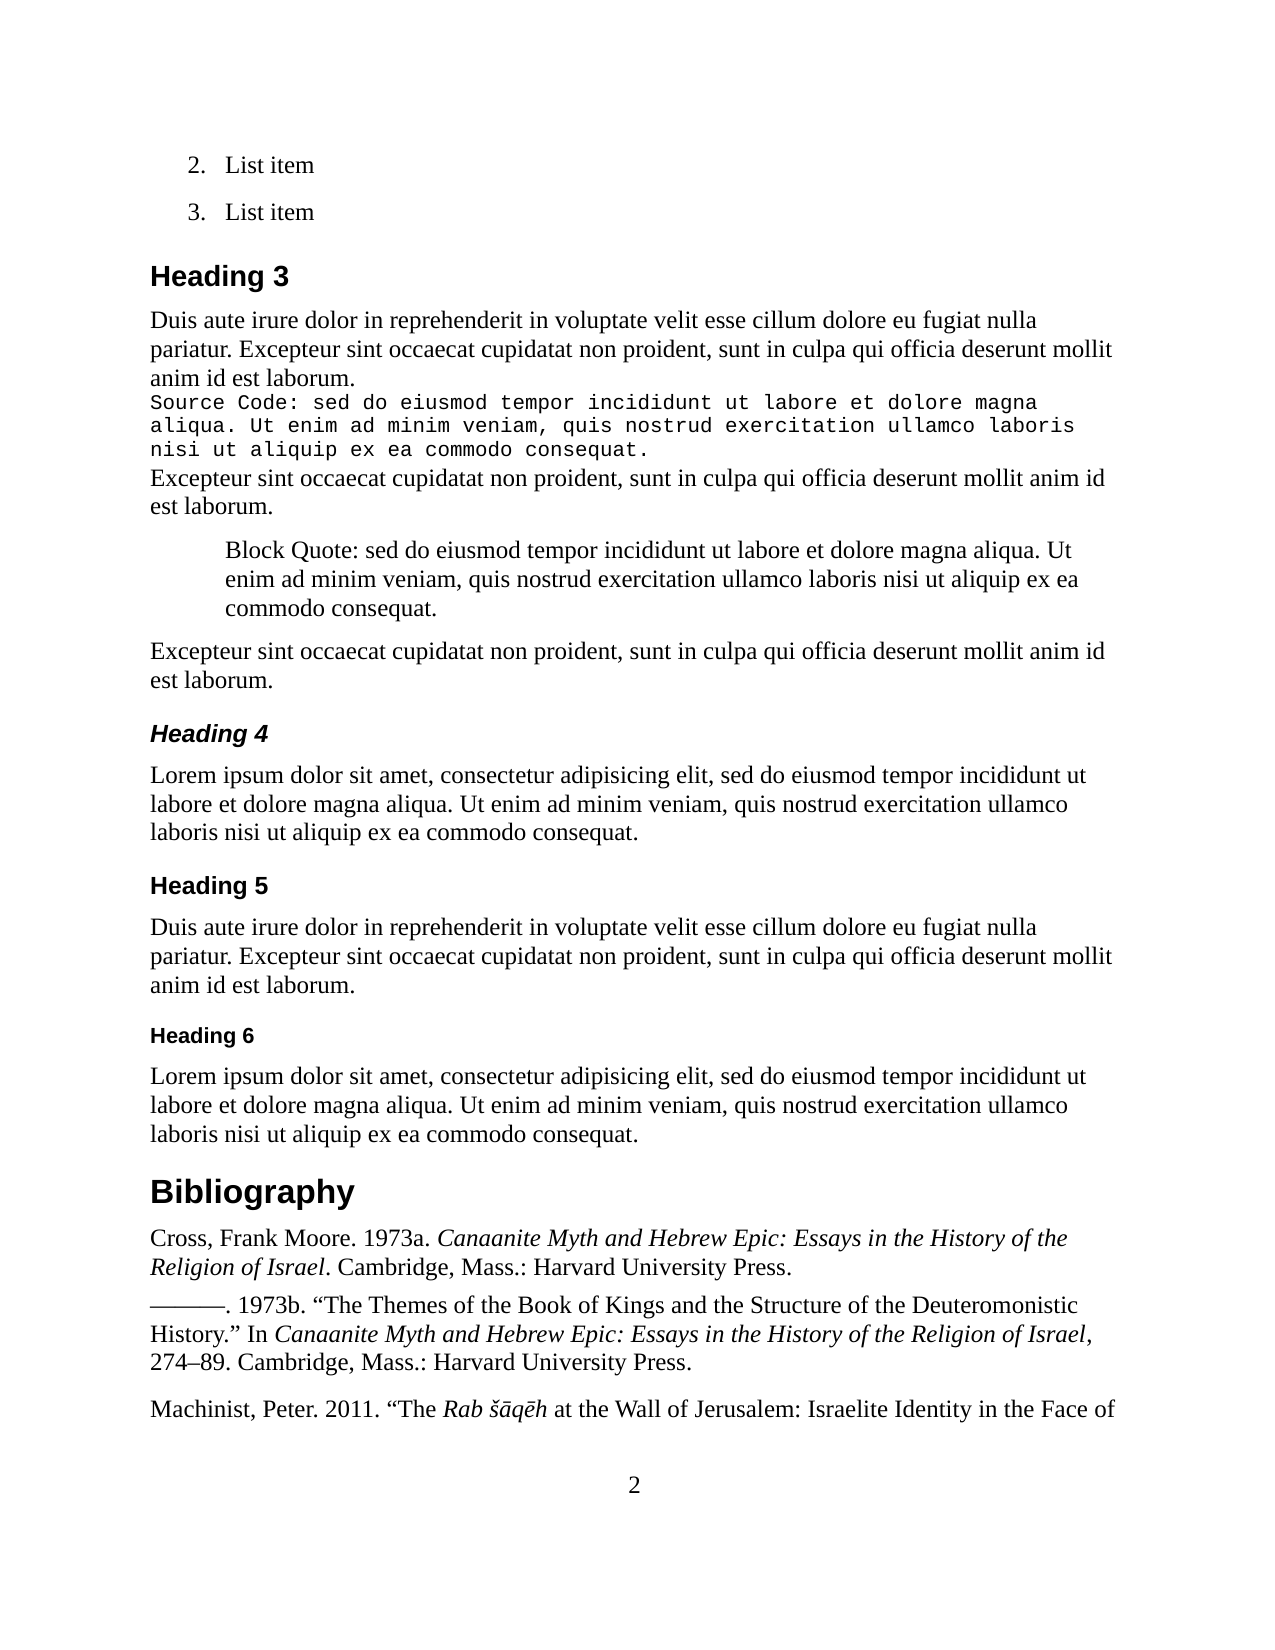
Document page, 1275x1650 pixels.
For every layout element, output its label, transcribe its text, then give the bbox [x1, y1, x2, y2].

text Excepteur sint occaecat cupidatat non proident, sunt in culpa qui officia deserunt mollit anim id est laborum. [150, 636, 1125, 694]
subtitle Heading 4 [150, 719, 1125, 747]
text Lorem ipsum dolor sit amet, consectetur adipisicing elit, sed do eiusmod tempor incididunt ut labore et dolore magna aliqua. Ut enim ad minim veniam, quis nostrud exercitation ullamco laboris nisi ut aliquip ex ea commodo consequat. [150, 760, 1125, 846]
text Cross, Frank Moore. 1973a. Canaanite Myth and Hebrew Epic: Essays in the History of the Religion of Israel. Cambridge, Mass.: Harvard University Press. [150, 1223, 1125, 1281]
subtitle Heading 3 [150, 259, 1125, 293]
text Duis aute irure dolor in reprehenderit in voluptate velit esse cillum dolore eu fugiat nulla pariatur. Excepteur sint occaecat cupidatat non proident, sunt in culpa qui officia deserunt mollit anim id est laborum. [150, 305, 1125, 392]
text Lorem ipsum dolor sit amet, consectetur adipisicing elit, sed do eiusmod tempor incididunt ut labore et dolore magna aliqua. Ut enim ad minim veniam, quis nostrud exercitation ullamco laboris nisi ut aliquip ex ea commodo consequat. [150, 1061, 1125, 1147]
list List item [187, 197, 1125, 225]
text ———. 1973b. “The Themes of the Book of Kings and the Structure of the Deuteromonistic History.” In Canaanite Myth and Hebrew Epic: Essays in the History of the Religion of Israel, 274–89. Cambridge, Mass.: Harvard University Press. [150, 1290, 1125, 1376]
text Excepteur sint occaecat cupidatat non proident, sunt in culpa qui officia deserunt mollit anim id est laborum. [150, 463, 1125, 520]
text Machinist, Peter. 2011. “The Rab šāqēh at the Wall of Jerusalem: Israelite Identity in the Face of [150, 1394, 1125, 1423]
subtitle Bibliography [150, 1172, 1125, 1211]
text Source Code: sed do eiusmod tempor incididunt ut labore et dolore magna aliqua. Ut enim ad minim veniam, quis nostrud exercitation ullamco laboris nisi ut aliquip ex ea commodo consequat. [150, 392, 1125, 463]
subtitle Heading 6 [150, 1023, 1125, 1049]
text Block Quote: sed do eiusmod tempor incididunt ut labore et dolore magna aliqua. Ut enim ad minim veniam, quis nostrud exercitation ullamco laboris nisi ut aliquip ex ea commodo consequat. [225, 535, 1125, 621]
subtitle Heading 5 [150, 871, 1125, 900]
list List item [187, 150, 1125, 179]
text Duis aute irure dolor in reprehenderit in voluptate velit esse cillum dolore eu fugiat nulla pariatur. Excepteur sint occaecat cupidatat non proident, sunt in culpa qui officia deserunt mollit anim id est laborum. [150, 912, 1125, 998]
